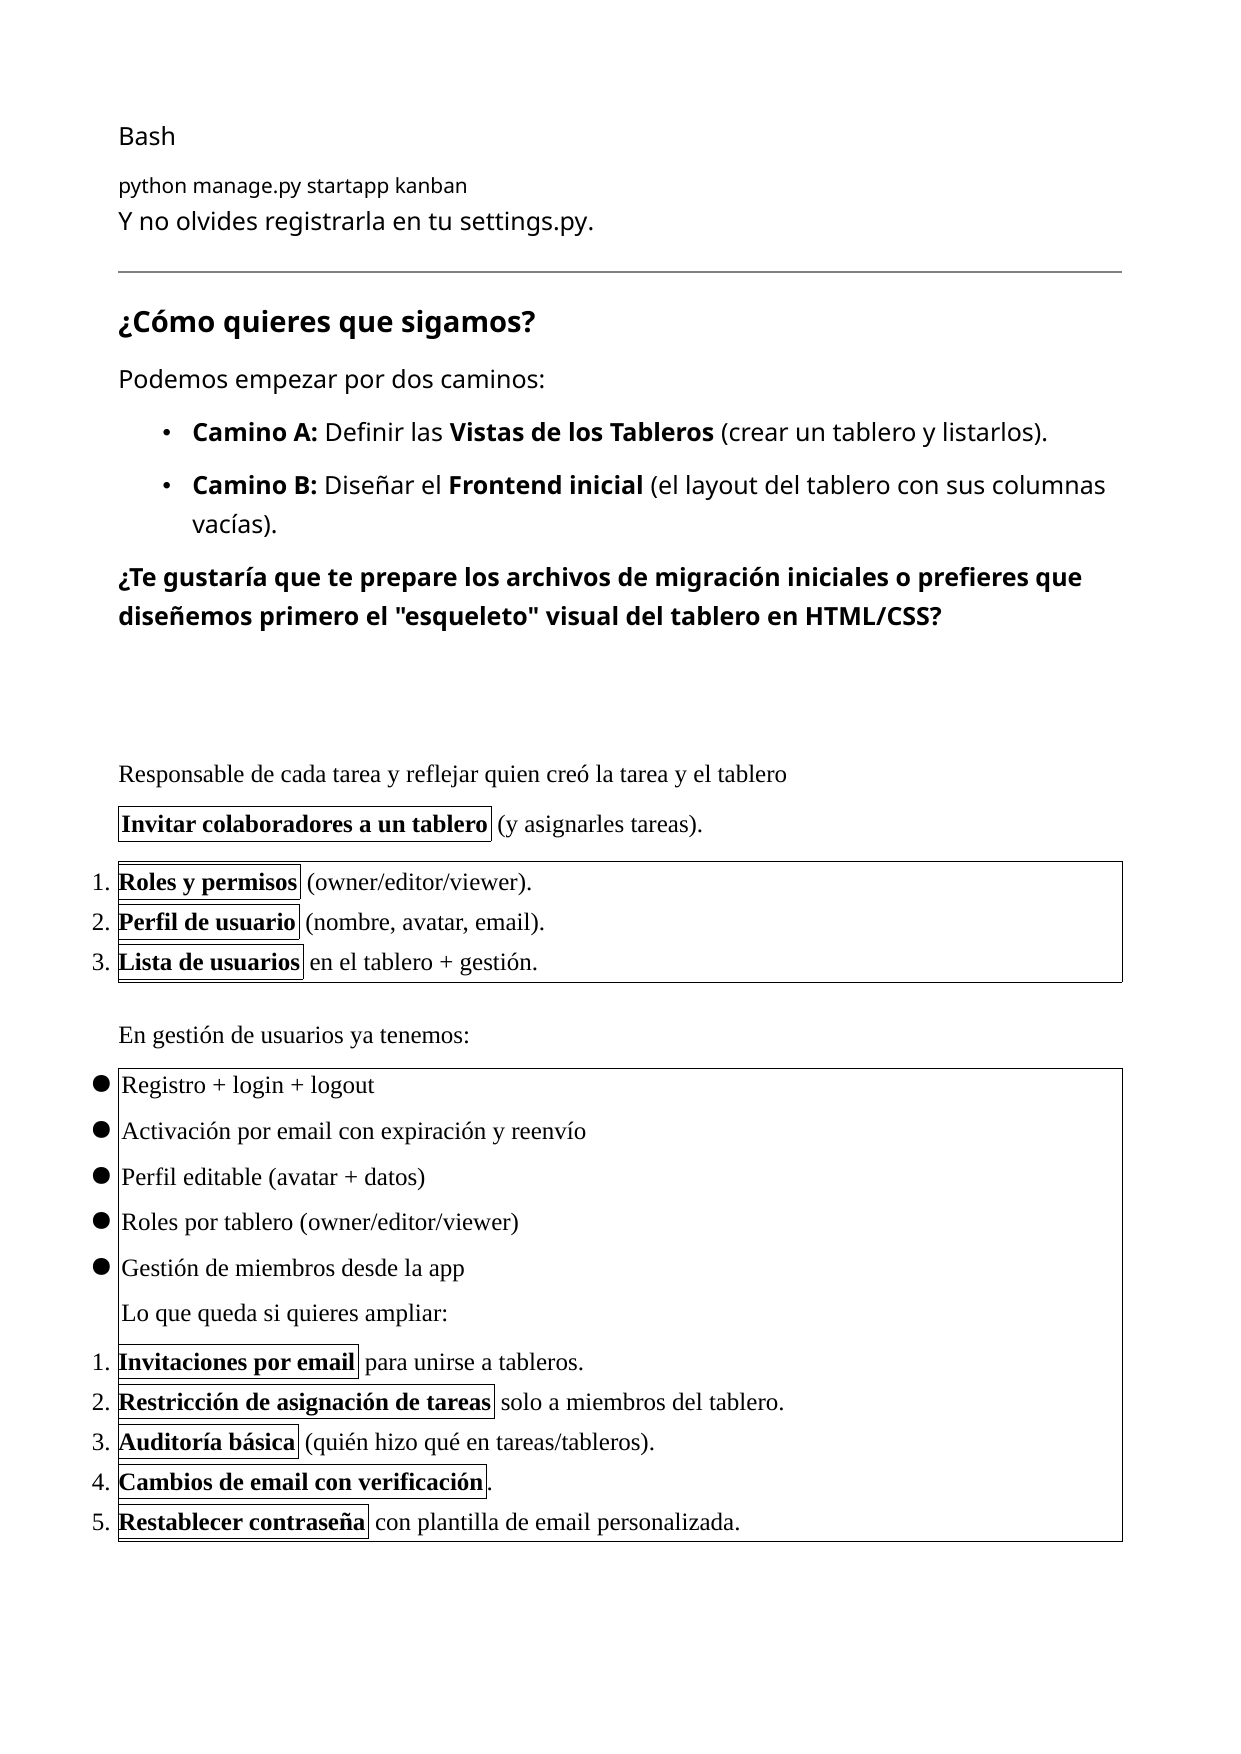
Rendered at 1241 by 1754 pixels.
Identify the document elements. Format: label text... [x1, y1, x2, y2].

list Cambios de email con verificación. [119, 1461, 1122, 1498]
text Podemos empezar por dos caminos: [118, 361, 1122, 395]
text Responsable de cada tarea y reflejar quien creó la tarea y el tablero [118, 759, 1122, 787]
text (y asignarles tareas). [492, 806, 1122, 841]
text Invitar colaboradores a un tablero [119, 807, 491, 841]
list Roles y permisos (owner/editor/viewer). [119, 862, 1122, 899]
subtitle ¿Cómo quieres que sigamos? [118, 301, 1122, 341]
text Bash [118, 118, 1122, 152]
list Auditoría básica (quién hizo qué en tareas/tableros). [119, 1421, 1122, 1458]
list Perfil editable (avatar + datos) [119, 1159, 1122, 1190]
list Camino A: Definir las Vistas de los Tableros (crear un tablero y listarlos). [162, 414, 1122, 449]
list Lista de usuarios en el tablero + gestión. [119, 941, 1122, 982]
list Perfil de usuario (nombre, avatar, email). [119, 901, 1122, 939]
text ¿Te gustaría que te prepare los archivos de migración iniciales o prefieres que diseñemos primero el "esqueleto" visual del tablero en HTML/CSS? [118, 560, 1122, 633]
list Restricción de asignación de tareas solo a miembros del tablero. [119, 1381, 1122, 1418]
list Camino B: Diseñar el Frontend inicial (el layout del tablero con sus columnas vacías). [162, 468, 1122, 541]
list Activación por email con expiración y reenvío [119, 1113, 1122, 1145]
list Gestión de miembros desde la app [119, 1250, 1122, 1281]
list Roles por tablero (owner/editor/viewer) [119, 1204, 1122, 1236]
text Y no olvides registrarla en tu settings.py. [118, 204, 1122, 238]
list Invitaciones por email para unirse a tableros. [119, 1341, 1122, 1378]
list Registro + login + logout [119, 1069, 1122, 1099]
text python manage.py startapp kanban [118, 171, 1122, 200]
list Restablecer contraseña con plantilla de email personalizada. [119, 1501, 1122, 1541]
text Lo que queda si quieres ampliar: [119, 1295, 1122, 1327]
text En gestión de usuarios ya tenemos: [118, 987, 1122, 1049]
